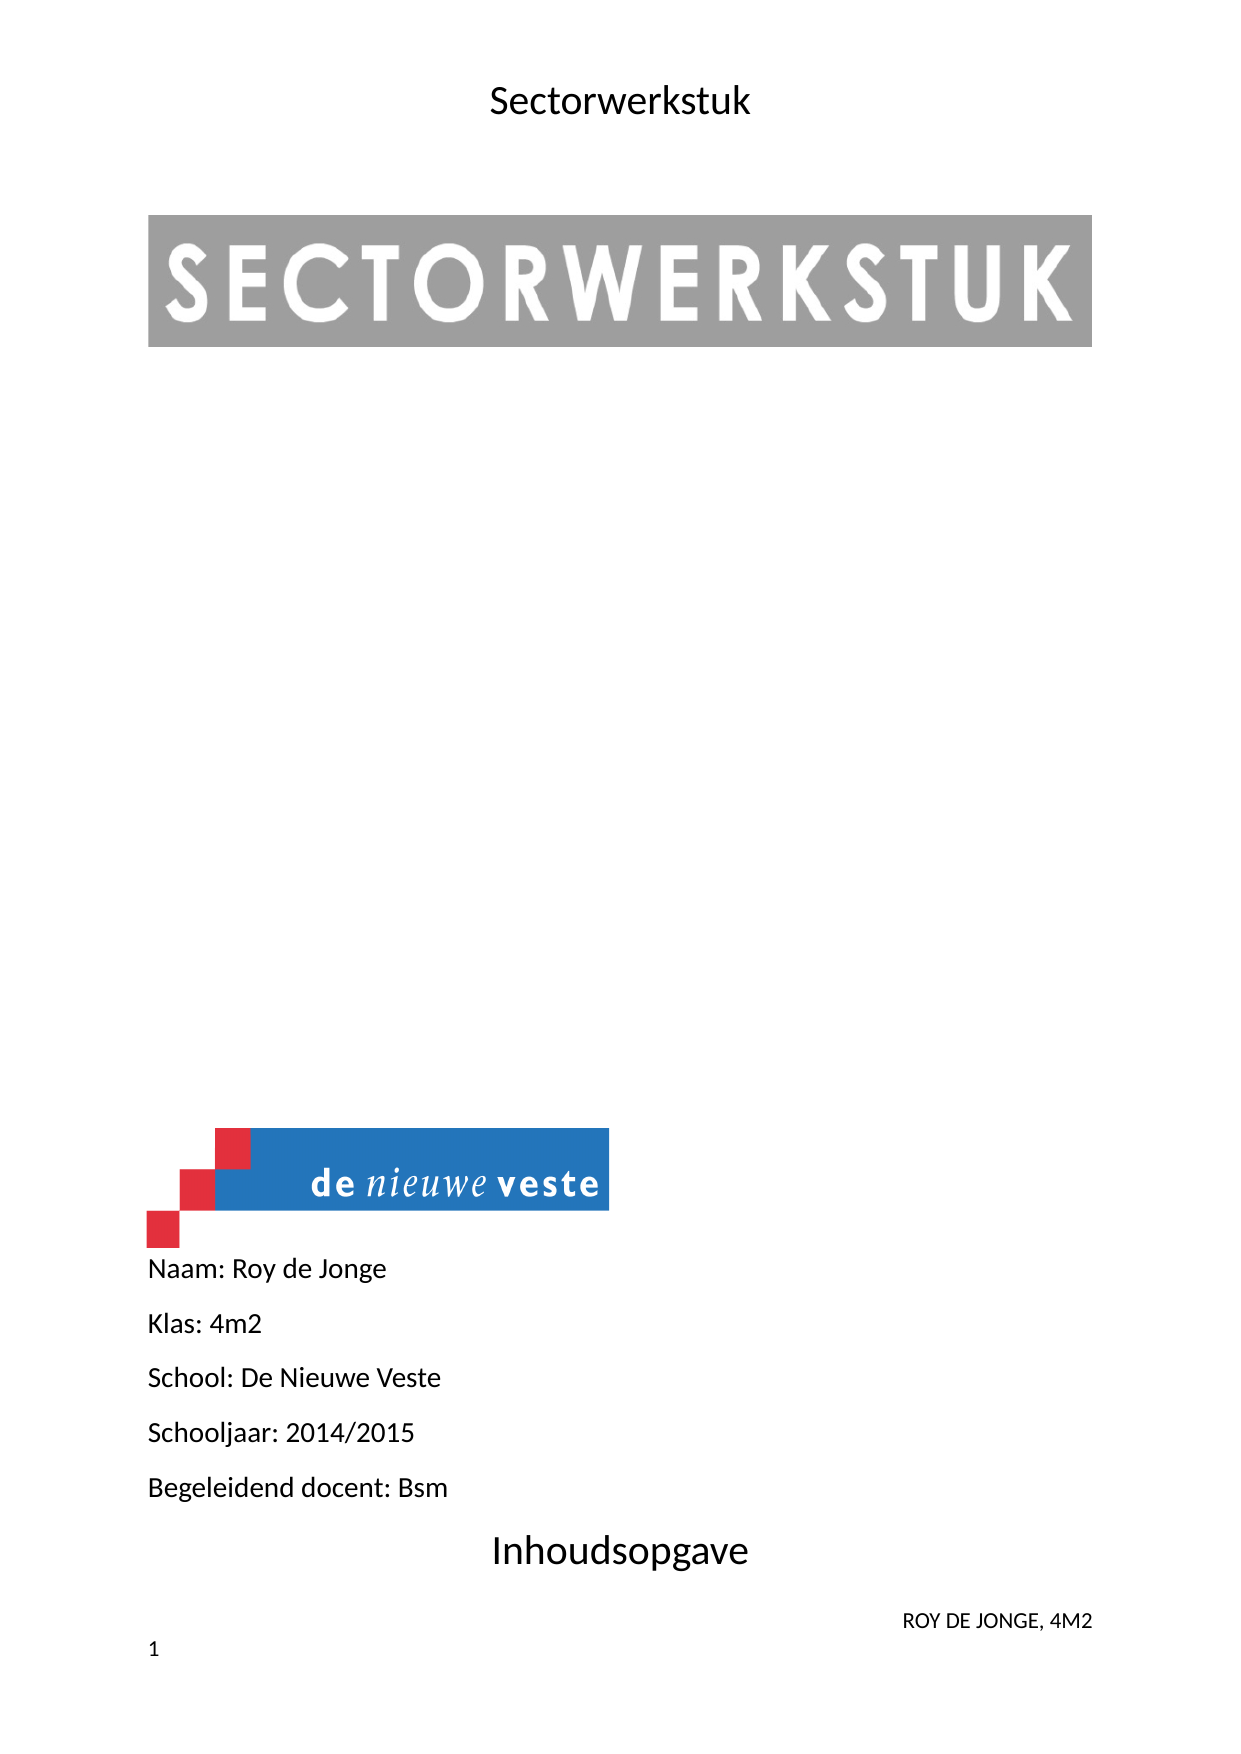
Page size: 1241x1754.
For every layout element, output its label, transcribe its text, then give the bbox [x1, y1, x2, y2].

text Schooljaar: 2014/2015 [148, 1414, 1093, 1450]
text Sectorwerkstuk [148, 74, 1093, 124]
text Begeleidend docent: Bsm [148, 1469, 1093, 1504]
text Naam: Roy de Jonge [148, 1122, 1093, 1286]
text Inhoudsopgave [148, 1524, 1093, 1574]
text Klas: 4m2 [148, 1305, 1093, 1341]
picture [148, 215, 1092, 347]
text School: De Nieuwe Veste [148, 1359, 1093, 1395]
picture [146, 1128, 610, 1248]
